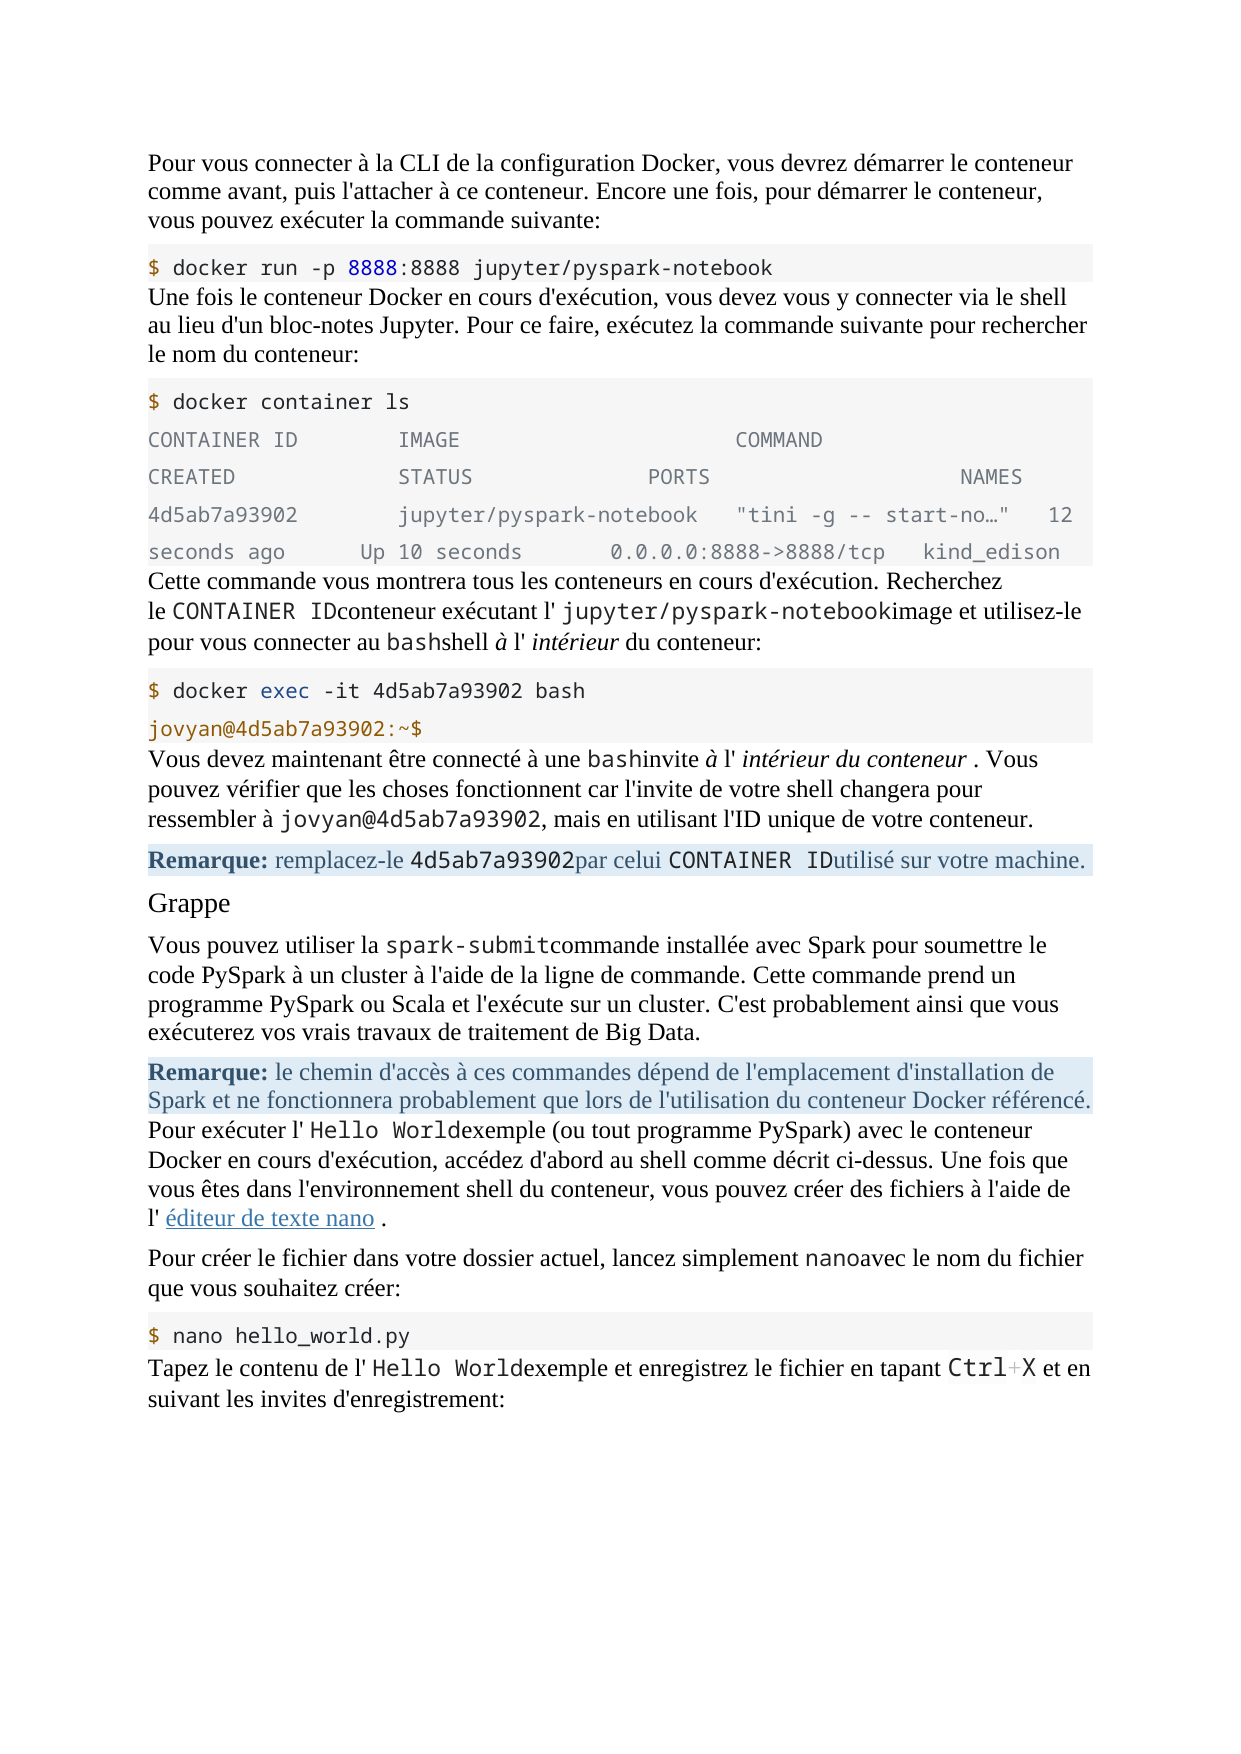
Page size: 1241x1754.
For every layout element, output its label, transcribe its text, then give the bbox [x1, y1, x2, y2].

text $ nano hello_world.py [148, 1312, 1093, 1350]
text $ docker exec -it 4d5ab7a93902 bash [148, 668, 1093, 705]
text Tapez le contenu de l' Hello Worldexemple et enregistrez le fichier en tapant Ctrl+X et en suivant les invites d'enregistrement: [148, 1350, 1093, 1413]
text Remarque: le chemin d'accès à ces commandes dépend de l'emplacement d'installation de Spark et ne fonctionnera probablement que lors de l'utilisation du conteneur Docker référencé. [148, 1057, 1093, 1114]
subtitle Grappe [148, 886, 1093, 918]
text jovyan@4d5ab7a93902:~$ [148, 705, 1093, 743]
text Cette commande vous montrera tous les conteneurs en cours d'exécution. Recherchez le CONTAINER IDconteneur exécutant l' jupyter/pyspark-notebookimage et utilisez-le pour vous connecter au bashshell à l' intérieur du conteneur: [148, 566, 1093, 657]
text Pour vous connecter à la CLI de la configuration Docker, vous devrez démarrer le conteneur comme avant, puis l'attacher à ce conteneur. Encore une fois, pour démarrer le conteneur, vous pouvez exécuter la commande suivante: [148, 148, 1093, 234]
text Remarque: remplacez-le 4d5ab7a93902par celui CONTAINER IDutilisé sur votre machine. [148, 844, 1093, 876]
text $ docker container ls [148, 378, 1093, 416]
text Vous pouvez utiliser la spark-submitcommande installée avec Spark pour soumettre le code PySpark à un cluster à l'aide de la ligne de commande. Cette commande prend un programme PySpark ou Scala et l'exécute sur un cluster. C'est probablement ainsi que vous exécuterez vos vrais travaux de traitement de Big Data. [148, 929, 1093, 1046]
text Vous devez maintenant être connecté à une bashinvite à l' intérieur du conteneur . Vous pouvez vérifier que les choses fonctionnent car l'invite de votre shell changera pour ressembler à jovyan@4d5ab7a93902, mais en utilisant l'ID unique de votre conteneur. [148, 743, 1093, 834]
text 4d5ab7a93902 jupyter/pyspark-notebook "tini -g -- start-no…" 12 seconds ago Up 10 seconds 0.0.0.0:8888->8888/tcp kind_edison [148, 491, 1093, 566]
text Une fois le conteneur Docker en cours d'exécution, vous devez vous y connecter via le shell au lieu d'un bloc-notes Jupyter. Pour ce faire, exécutez la commande suivante pour rechercher le nom du conteneur: [148, 282, 1093, 368]
text Pour créer le fichier dans votre dossier actuel, lancez simplement nanoavec le nom du fichier que vous souhaitez créer: [148, 1242, 1093, 1302]
text CONTAINER ID IMAGE COMMAND CREATED STATUS PORTS NAMES [148, 416, 1093, 491]
text $ docker run -p 8888:8888 jupyter/pyspark-notebook [148, 244, 1093, 282]
text Pour exécuter l' Hello Worldexemple (ou tout programme PySpark) avec le conteneur Docker en cours d'exécution, accédez d'abord au shell comme décrit ci-dessus. Une fois que vous êtes dans l'environnement shell du conteneur, vous pouvez créer des fichiers à l'aide de l' éditeur de texte nano . [148, 1114, 1093, 1232]
